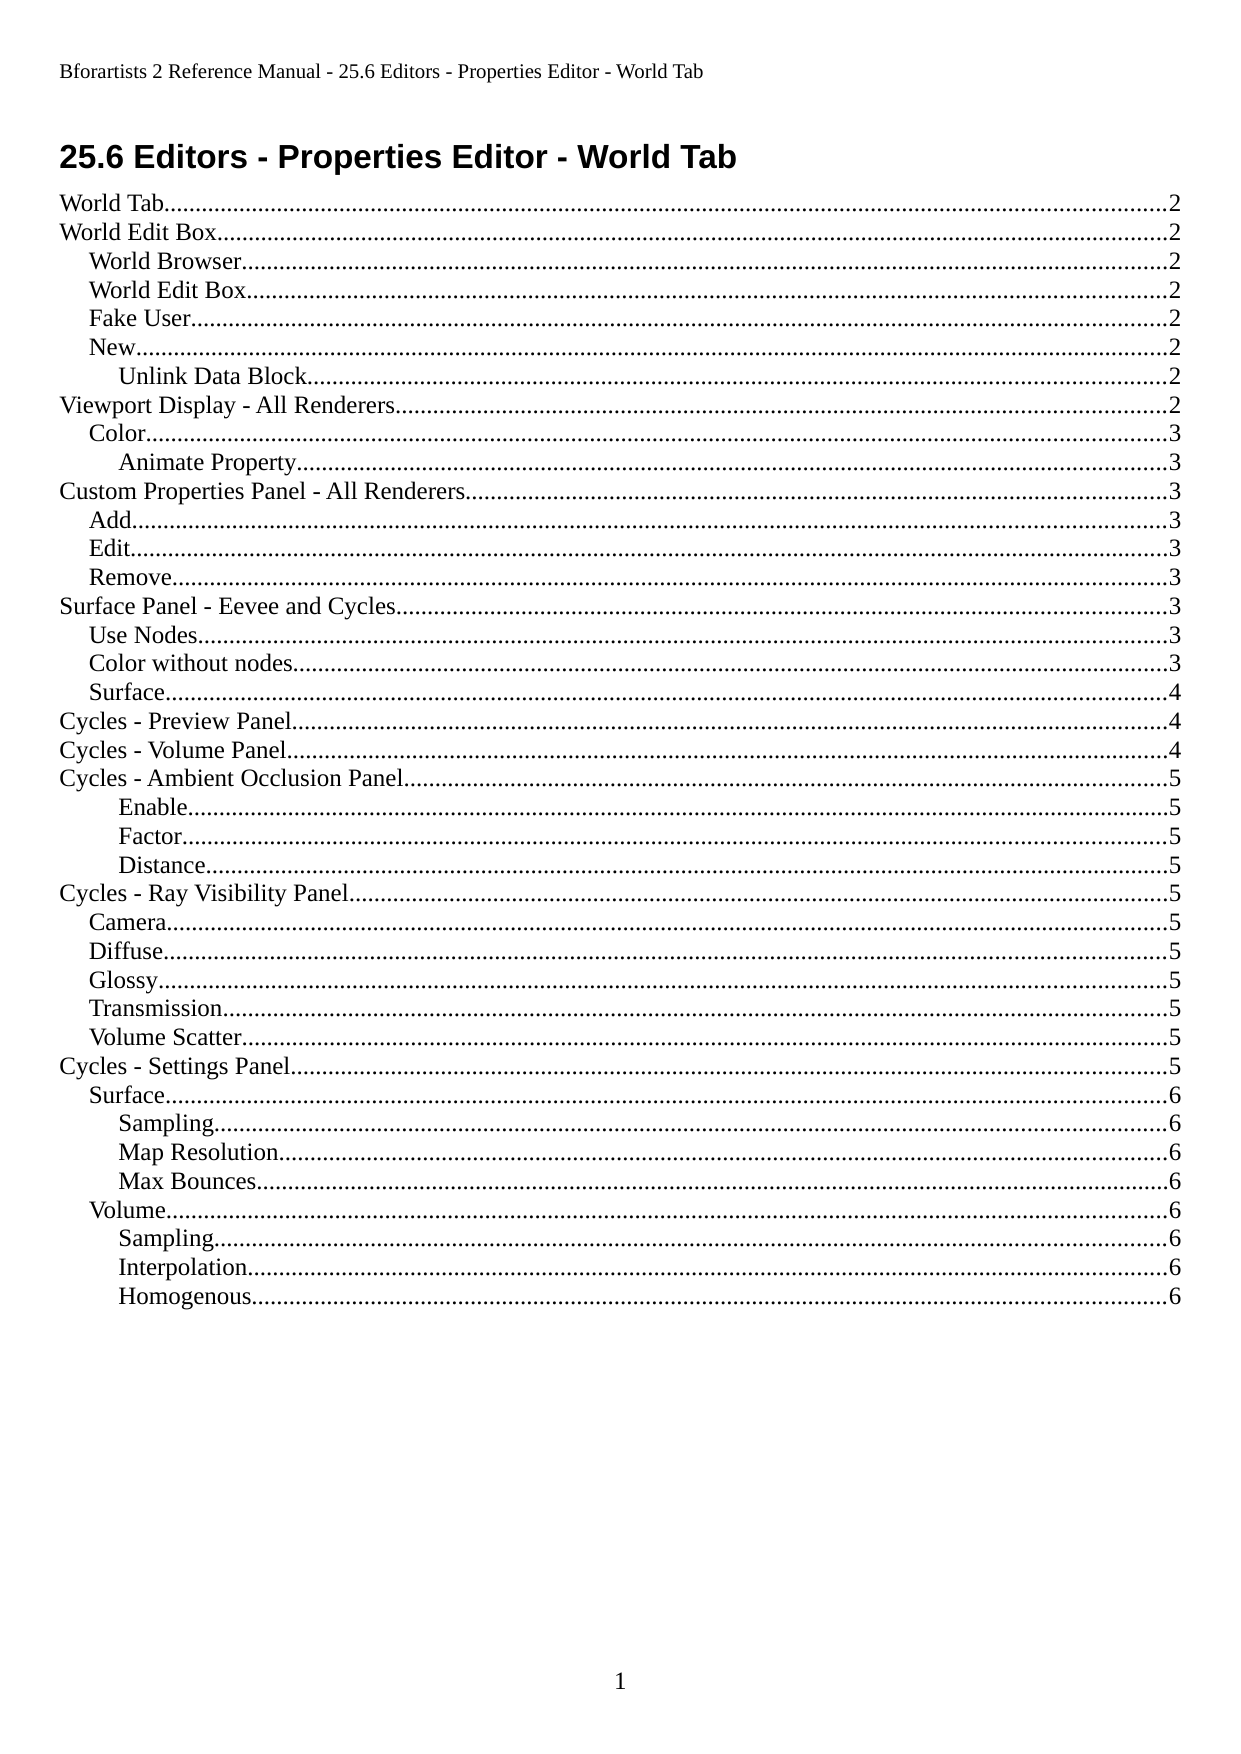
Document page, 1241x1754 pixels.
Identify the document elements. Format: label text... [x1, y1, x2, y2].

text Surface Panel - Eevee and Cycles 3 [59, 591, 1181, 620]
text Sampling 6 [118, 1223, 1181, 1252]
text Distance 5 [118, 850, 1181, 878]
text New 2 [88, 332, 1181, 361]
text Max Bounces 6 [118, 1166, 1181, 1195]
text Cycles - Settings Panel 5 [59, 1051, 1181, 1080]
text Surface 6 [88, 1080, 1181, 1108]
subtitle 25.6 Editors - Properties Editor - World Tab [59, 138, 1181, 176]
text Glossy 5 [88, 965, 1181, 993]
text Volume 6 [88, 1195, 1181, 1223]
text Map Resolution 6 [118, 1137, 1181, 1166]
text Sampling 6 [118, 1108, 1181, 1137]
text Transmission 5 [88, 993, 1181, 1022]
text World Edit Box 2 [88, 275, 1181, 303]
text Color 3 [88, 418, 1181, 447]
text Use Nodes 3 [88, 620, 1181, 648]
text Cycles - Volume Panel 4 [59, 735, 1181, 763]
text Enable 5 [118, 792, 1181, 821]
text World Browser 2 [88, 246, 1181, 275]
text Diffuse 5 [88, 936, 1181, 965]
text Color without nodes 3 [88, 648, 1181, 677]
text Add 3 [88, 505, 1181, 533]
text Unlink Data Block 2 [118, 361, 1181, 390]
text Homogenous 6 [118, 1281, 1181, 1310]
text Edit 3 [88, 533, 1181, 562]
text Fake User 2 [88, 303, 1181, 332]
text Cycles - Ambient Occlusion Panel 5 [59, 763, 1181, 792]
text Cycles - Ray Visibility Panel 5 [59, 878, 1181, 907]
text Volume Scatter 5 [88, 1022, 1181, 1051]
text Surface 4 [88, 677, 1181, 706]
text World Tab 2 [59, 188, 1181, 217]
text World Edit Box 2 [59, 217, 1181, 246]
text Remove 3 [88, 562, 1181, 591]
text Animate Property 3 [118, 447, 1181, 476]
text Factor 5 [118, 821, 1181, 850]
text Interpolation 6 [118, 1252, 1181, 1281]
text Viewport Display - All Renderers 2 [59, 390, 1181, 418]
text Cycles - Preview Panel 4 [59, 706, 1181, 735]
text Camera 5 [88, 907, 1181, 936]
text Custom Properties Panel - All Renderers 3 [59, 476, 1181, 505]
